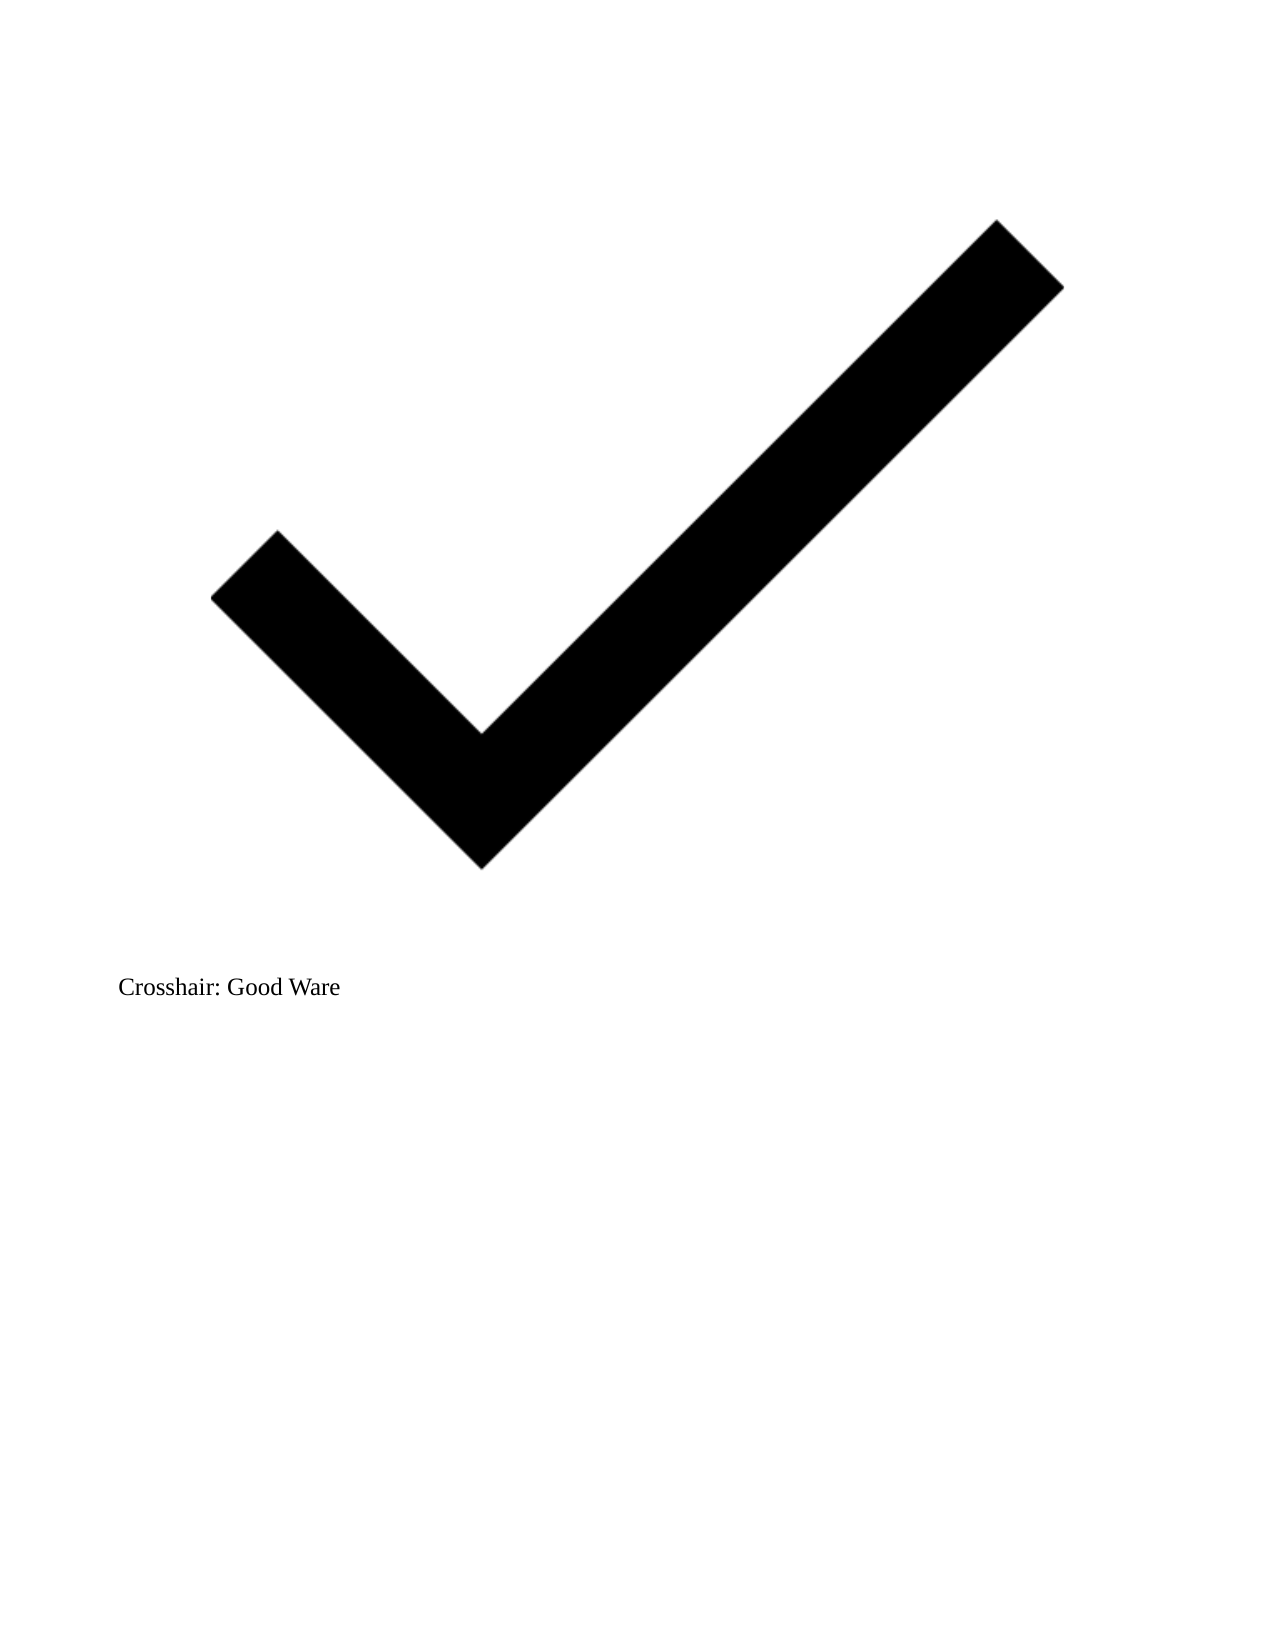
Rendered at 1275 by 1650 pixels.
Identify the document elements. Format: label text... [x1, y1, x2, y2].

text Crosshair: Good Ware [118, 797, 1157, 1000]
picture [210, 118, 1065, 972]
